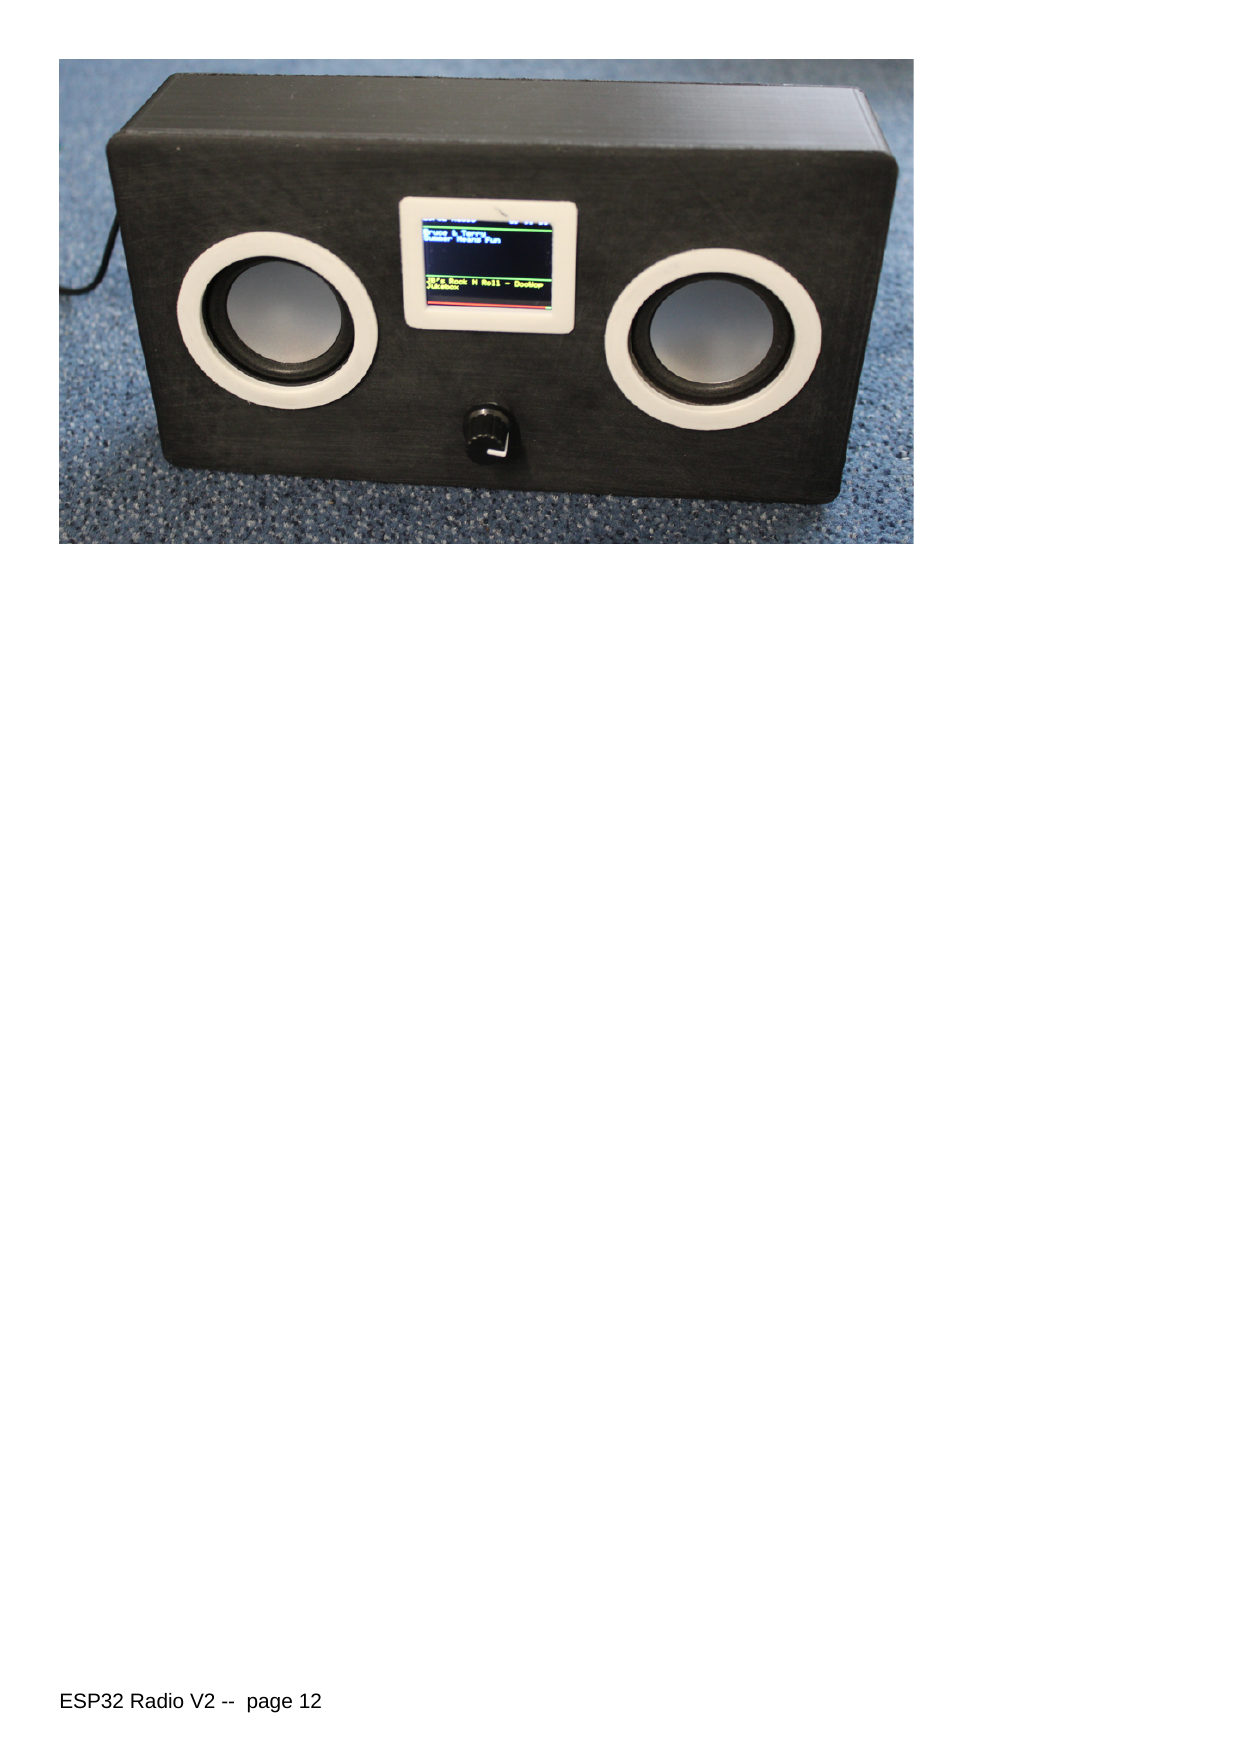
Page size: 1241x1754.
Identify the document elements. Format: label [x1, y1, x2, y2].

picture [59, 59, 914, 544]
